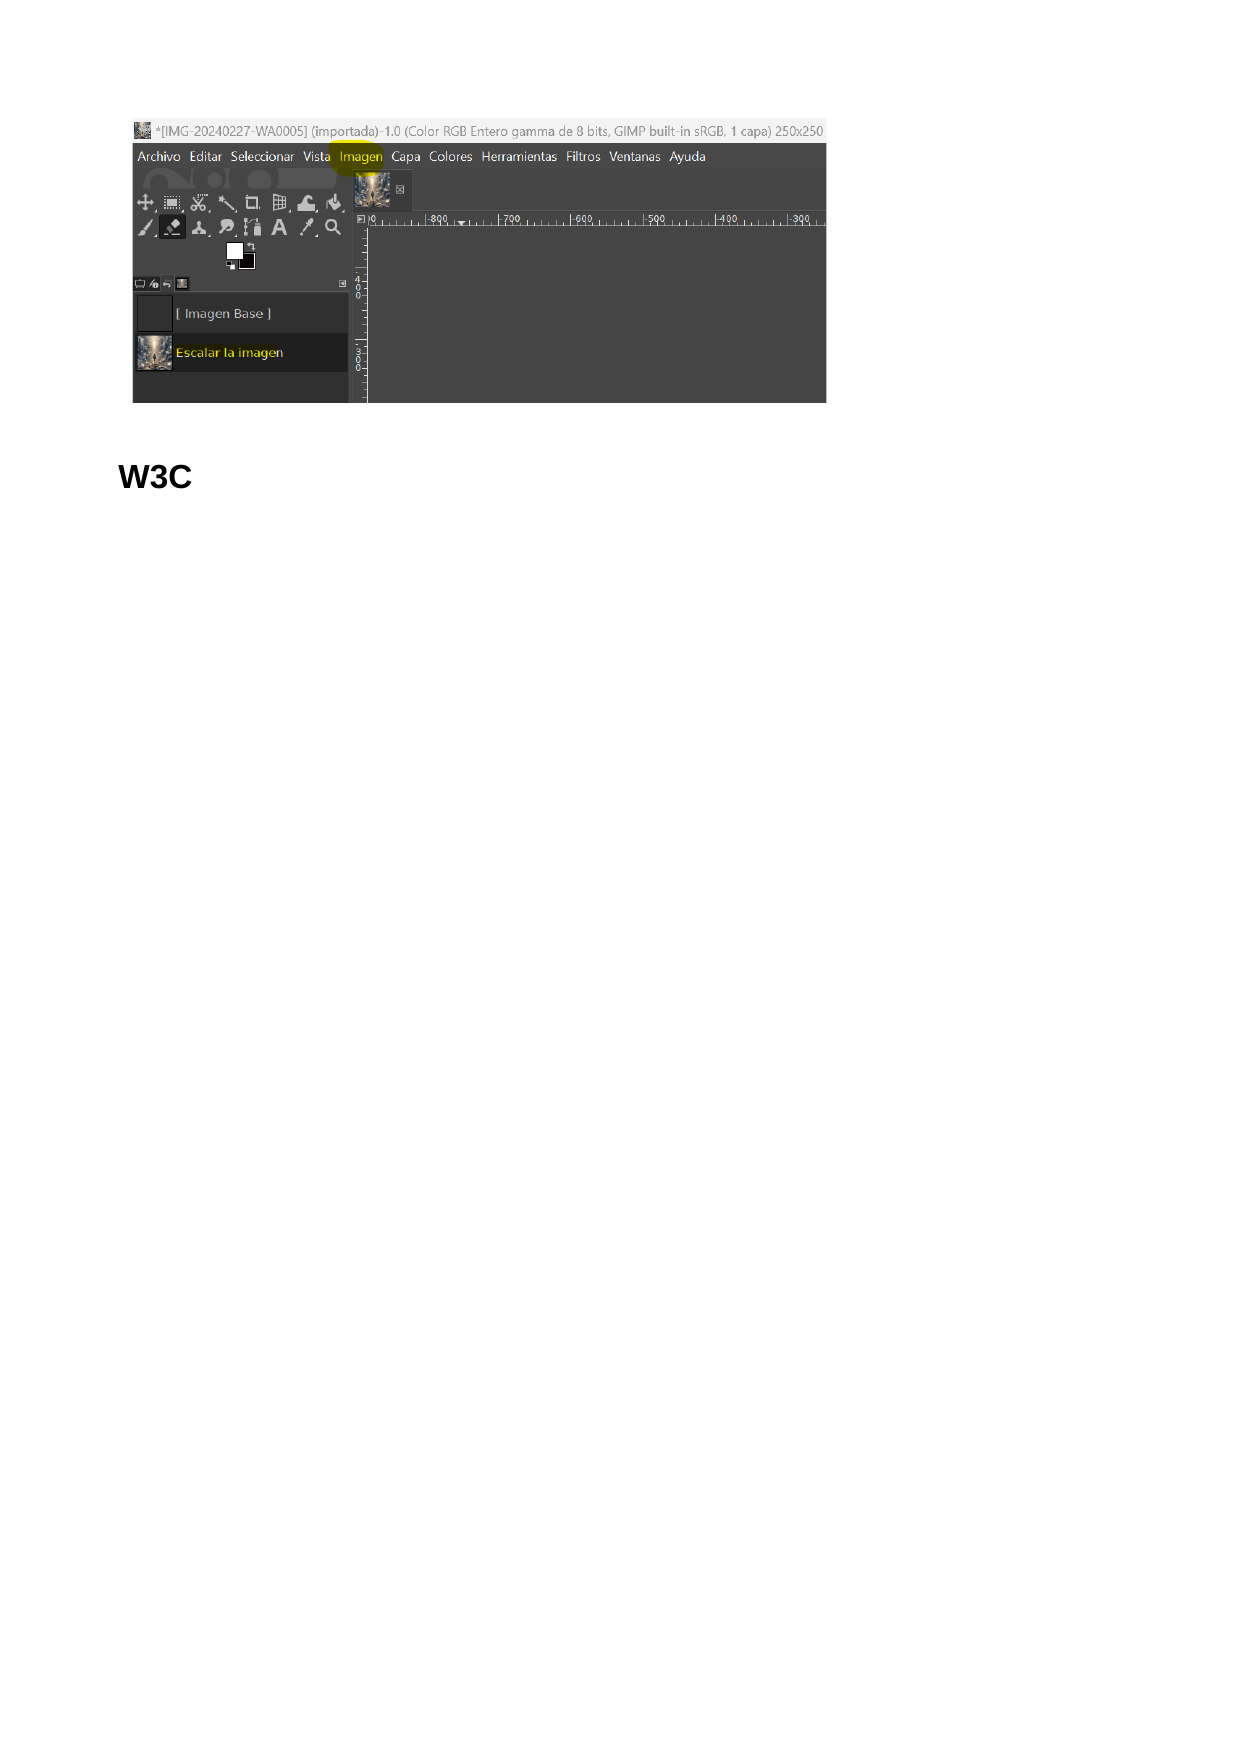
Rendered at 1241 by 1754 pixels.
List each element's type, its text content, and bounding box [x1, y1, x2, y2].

picture [132, 118, 827, 403]
subtitle W3C [118, 458, 1122, 496]
